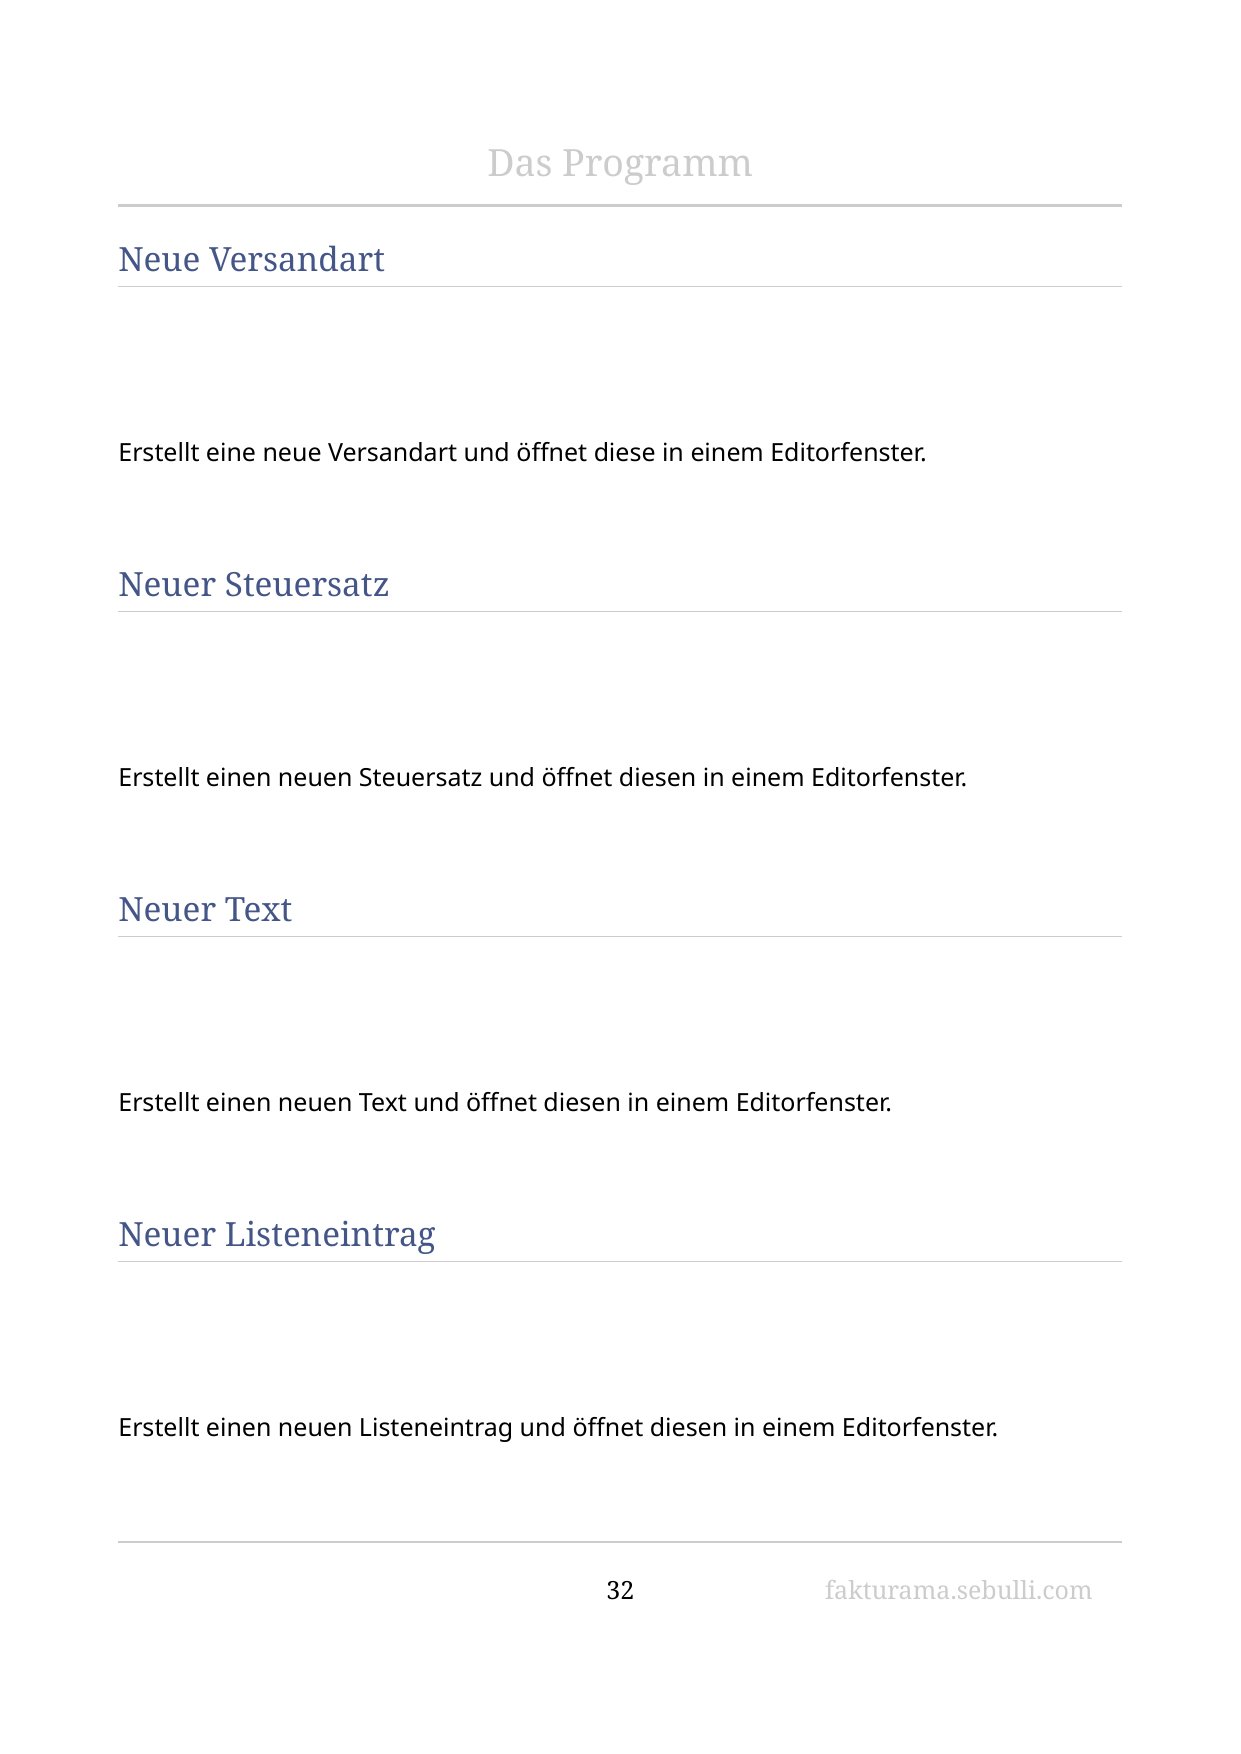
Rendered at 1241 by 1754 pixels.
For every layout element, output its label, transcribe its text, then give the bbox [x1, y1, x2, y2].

subtitle Neuer Listeneintrag [118, 1211, 1122, 1261]
text Erstellt einen neuen Text und öffnet diesen in einem Editorfenster. [118, 1085, 1122, 1119]
subtitle Neuer Steuersatz [118, 561, 1122, 611]
text Erstellt eine neue Versandart und öffnet diese in einem Editorfenster. [118, 435, 1122, 469]
subtitle Neue Versandart [118, 236, 1122, 286]
text Erstellt einen neuen Listeneintrag und öffnet diesen in einem Editorfenster. [118, 1410, 1122, 1444]
subtitle Neuer Text [118, 886, 1122, 936]
text Erstellt einen neuen Steuersatz und öffnet diesen in einem Editorfenster. [118, 760, 1122, 794]
